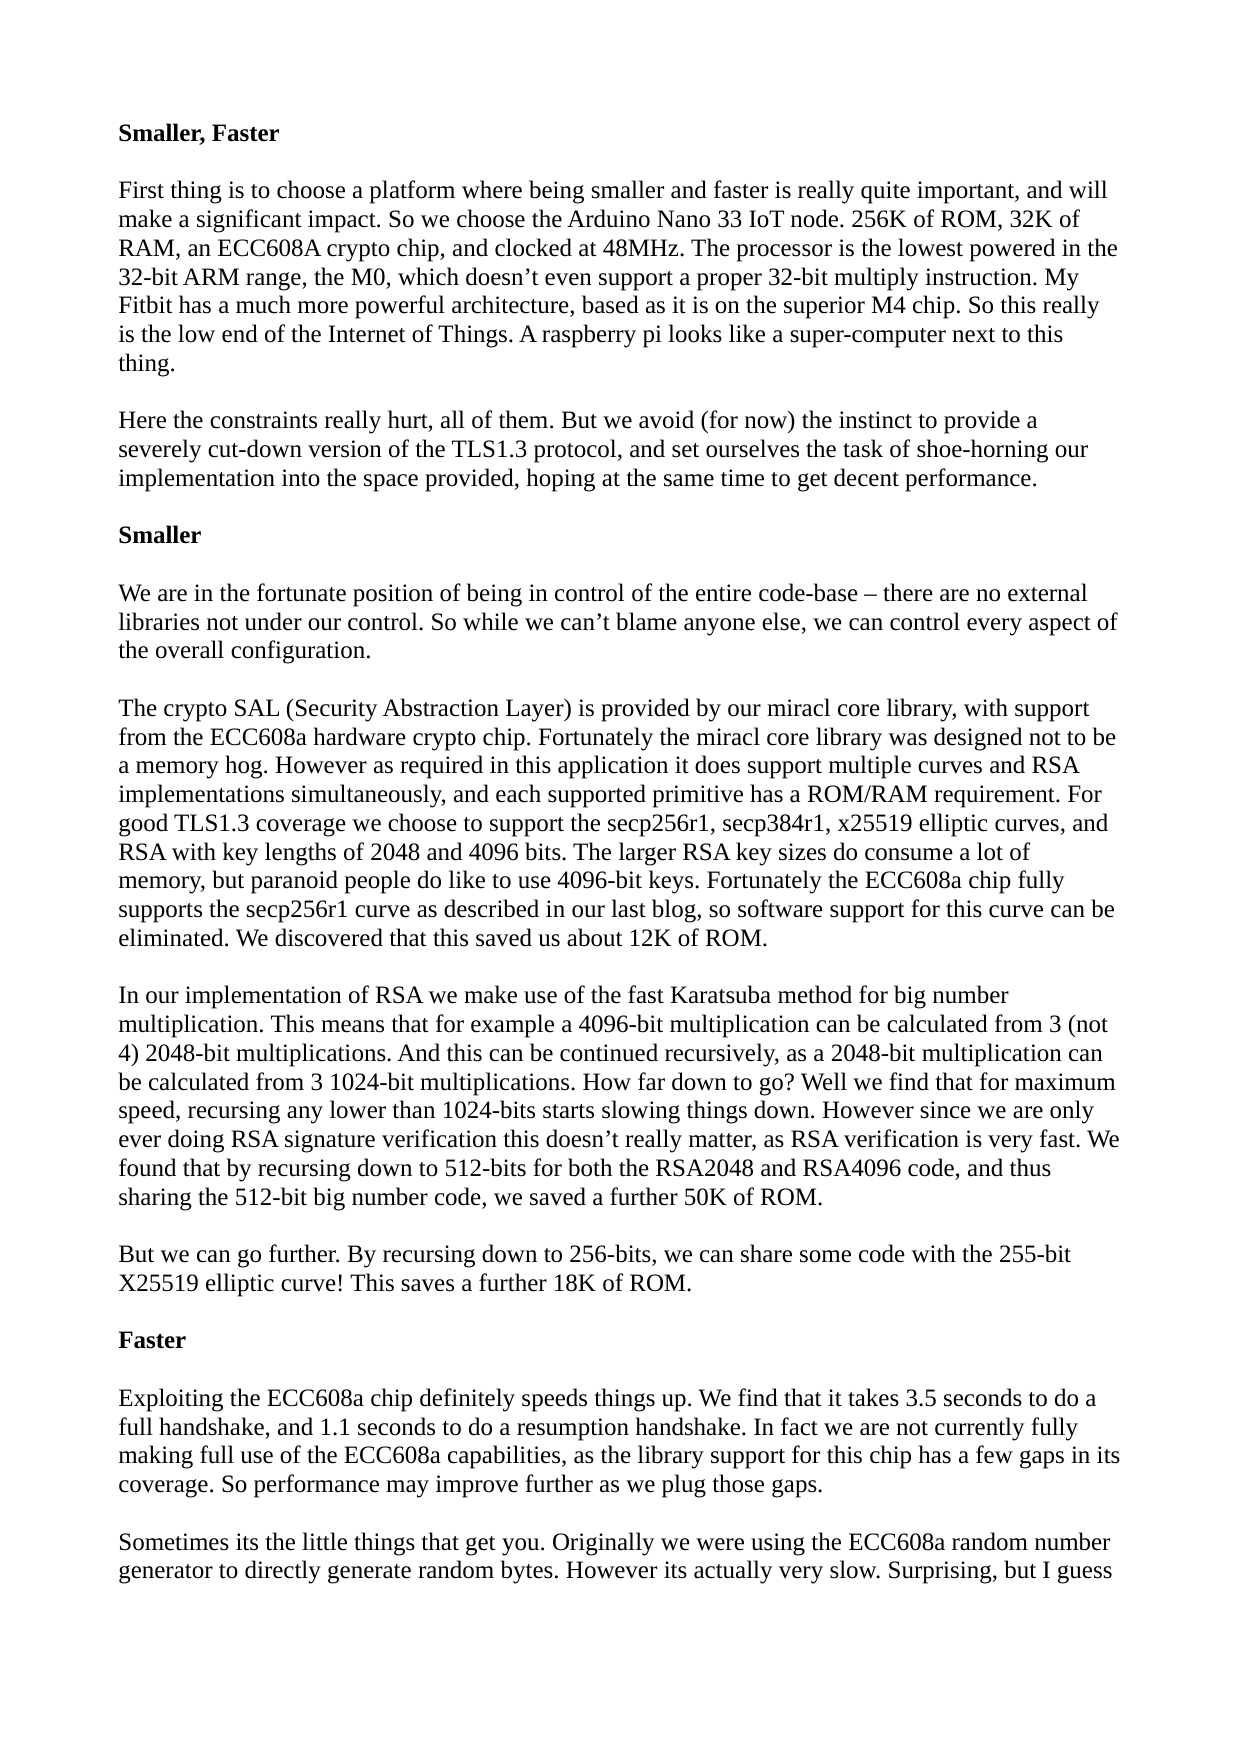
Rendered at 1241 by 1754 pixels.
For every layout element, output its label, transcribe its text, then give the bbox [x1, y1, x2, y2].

text In our implementation of RSA we make use of the fast Karatsuba method for big number multiplication. This means that for example a 4096-bit multiplication can be calculated from 3 (not 4) 2048-bit multiplications. And this can be continued recursively, as a 2048-bit multiplication can be calculated from 3 1024-bit multiplications. How far down to go? Well we find that for maximum speed, recursing any lower than 1024-bits starts slowing things down. However since we are only ever doing RSA signature verification this doesn’t really matter, as RSA verification is very fast. We found that by recursing down to 512-bits for both the RSA2048 and RSA4096 code, and thus sharing the 512-bit big number code, we saved a further 50K of ROM. [118, 981, 1122, 1211]
text Faster [118, 1326, 1122, 1354]
text Here the constraints really hurt, all of them. But we avoid (for now) the instinct to provide a severely cut-down version of the TLS1.3 protocol, and set ourselves the task of shoe-horning our implementation into the space provided, hoping at the same time to get decent performance. [118, 406, 1122, 492]
text But we can go further. By recursing down to 256-bits, we can share some code with the 255-bit X25519 elliptic curve! This saves a further 18K of ROM. [118, 1239, 1122, 1297]
text First thing is to choose a platform where being smaller and faster is really quite important, and will make a significant impact. So we choose the Arduino Nano 33 IoT node. 256K of ROM, 32K of RAM, an ECC608A crypto chip, and clocked at 48MHz. The processor is the lowest powered in the 32-bit ARM range, the M0, which doesn’t even support a proper 32-bit multiply instruction. My Fitbit has a much more powerful architecture, based as it is on the superior M4 chip. So this really is the low end of the Internet of Things. A raspberry pi looks like a super-computer next to this thing. [118, 176, 1122, 377]
text Smaller [118, 521, 1122, 549]
text Sometimes its the little things that get you. Originally we were using the ECC608a random number generator to directly generate random bytes. However its actually very slow. Surprising, but I guess [118, 1527, 1122, 1584]
text Exploiting the ECC608a chip definitely speeds things up. We find that it takes 3.5 seconds to do a full handshake, and 1.1 seconds to do a resumption handshake. In fact we are not currently fully making full use of the ECC608a capabilities, as the library support for this chip has a few gaps in its coverage. So performance may improve further as we plug those gaps. [118, 1383, 1122, 1498]
text The crypto SAL (Security Abstraction Layer) is provided by our miracl core library, with support from the ECC608a hardware crypto chip. Fortunately the miracl core library was designed not to be a memory hog. However as required in this application it does support multiple curves and RSA implementations simultaneously, and each supported primitive has a ROM/RAM requirement. For good TLS1.3 coverage we choose to support the secp256r1, secp384r1, x25519 elliptic curves, and RSA with key lengths of 2048 and 4096 bits. The larger RSA key sizes do consume a lot of memory, but paranoid people do like to use 4096-bit keys. Fortunately the ECC608a chip fully supports the secp256r1 curve as described in our last blog, so software support for this curve can be eliminated. We discovered that this saved us about 12K of ROM. [118, 693, 1122, 952]
text Smaller, Faster [118, 118, 1122, 147]
text We are in the fortunate position of being in control of the entire code-base – there are no external libraries not under our control. So while we can’t blame anyone else, we can control every aspect of the overall configuration. [118, 578, 1122, 664]
